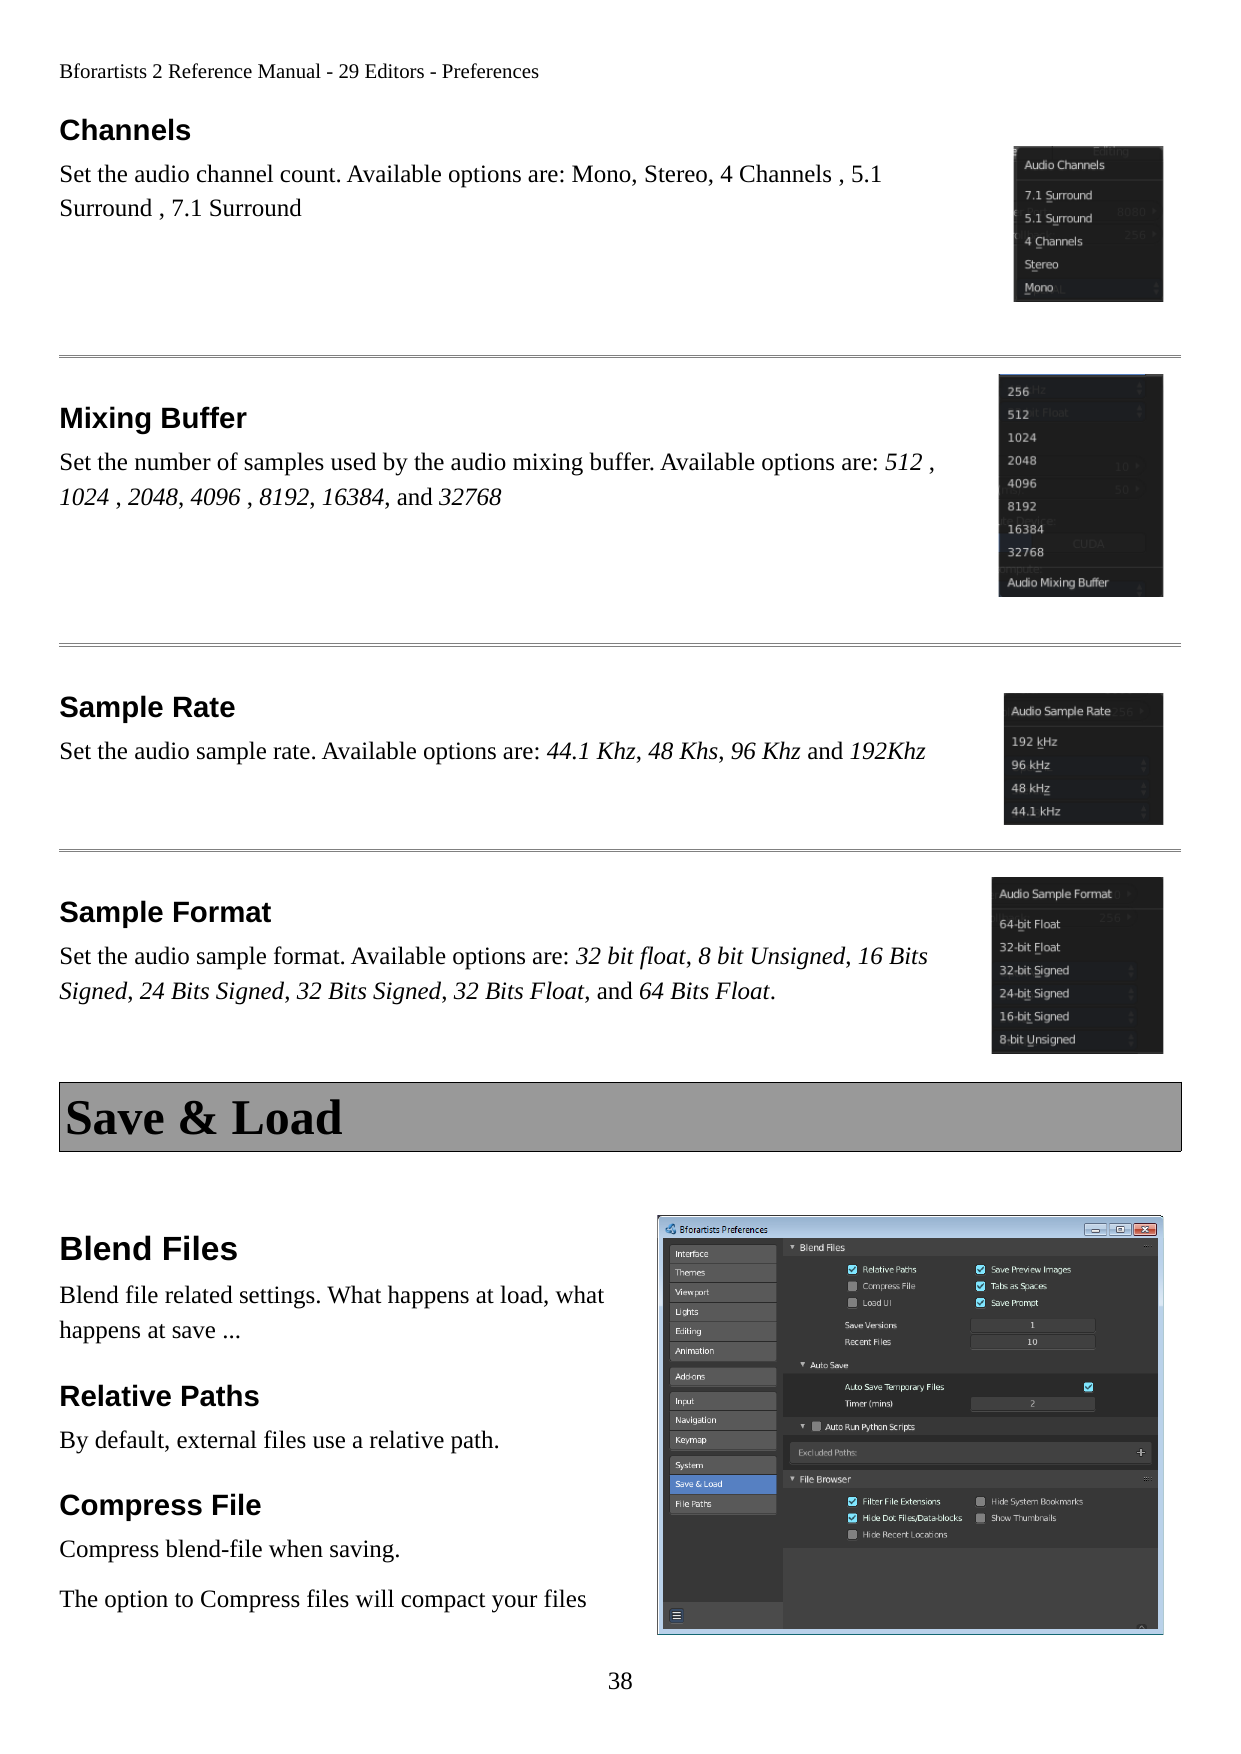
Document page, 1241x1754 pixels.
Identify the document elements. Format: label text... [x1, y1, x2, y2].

subtitle [1164, 1488, 1181, 1522]
picture [998, 374, 1164, 597]
subtitle [1164, 1229, 1181, 1268]
picture [1013, 146, 1164, 302]
subtitle Mixing Buffer [59, 401, 998, 435]
text Set the audio sample rate. Available options are: 44.1 Khz, 48 Khs, 96 Khz and 192Khz [59, 736, 1003, 765]
text Set the audio channel count. Available options are: Mono, Stereo, 4 Channels , 5.1 Surround , 7.1 Surround [59, 159, 1013, 222]
subtitle Channels [59, 113, 1181, 146]
subtitle [1164, 1378, 1181, 1412]
text By default, external files use a relative path. [59, 1425, 657, 1453]
picture [991, 877, 1164, 1054]
subtitle Compress File [59, 1488, 657, 1522]
subtitle [1164, 895, 1181, 929]
subtitle [1164, 401, 1181, 435]
text Set the number of samples used by the audio mixing buffer. Available options are: 512 , 1024 , 2048, 4096 , 8192, 16384, and 32768 [59, 447, 998, 511]
subtitle Sample Rate [59, 690, 1181, 724]
subtitle Relative Paths [59, 1378, 657, 1412]
table_header Save & Load [60, 1083, 1181, 1151]
text The option to Compress files will compact your files [59, 1584, 657, 1612]
text Set the audio sample format. Available options are: 32 bit float, 8 bit Unsigned, 16 Bits Signed, 24 Bits Signed, 32 Bits Signed, 32 Bits Float, and 64 Bits Float. [59, 941, 991, 1004]
picture [1003, 693, 1164, 825]
subtitle Blend Files [59, 1229, 657, 1268]
text Blend file related settings. What happens at load, what happens at save ... [59, 1280, 657, 1343]
picture [657, 1215, 1164, 1635]
text Compress blend-file when saving. [59, 1534, 657, 1563]
subtitle Sample Format [59, 895, 991, 929]
